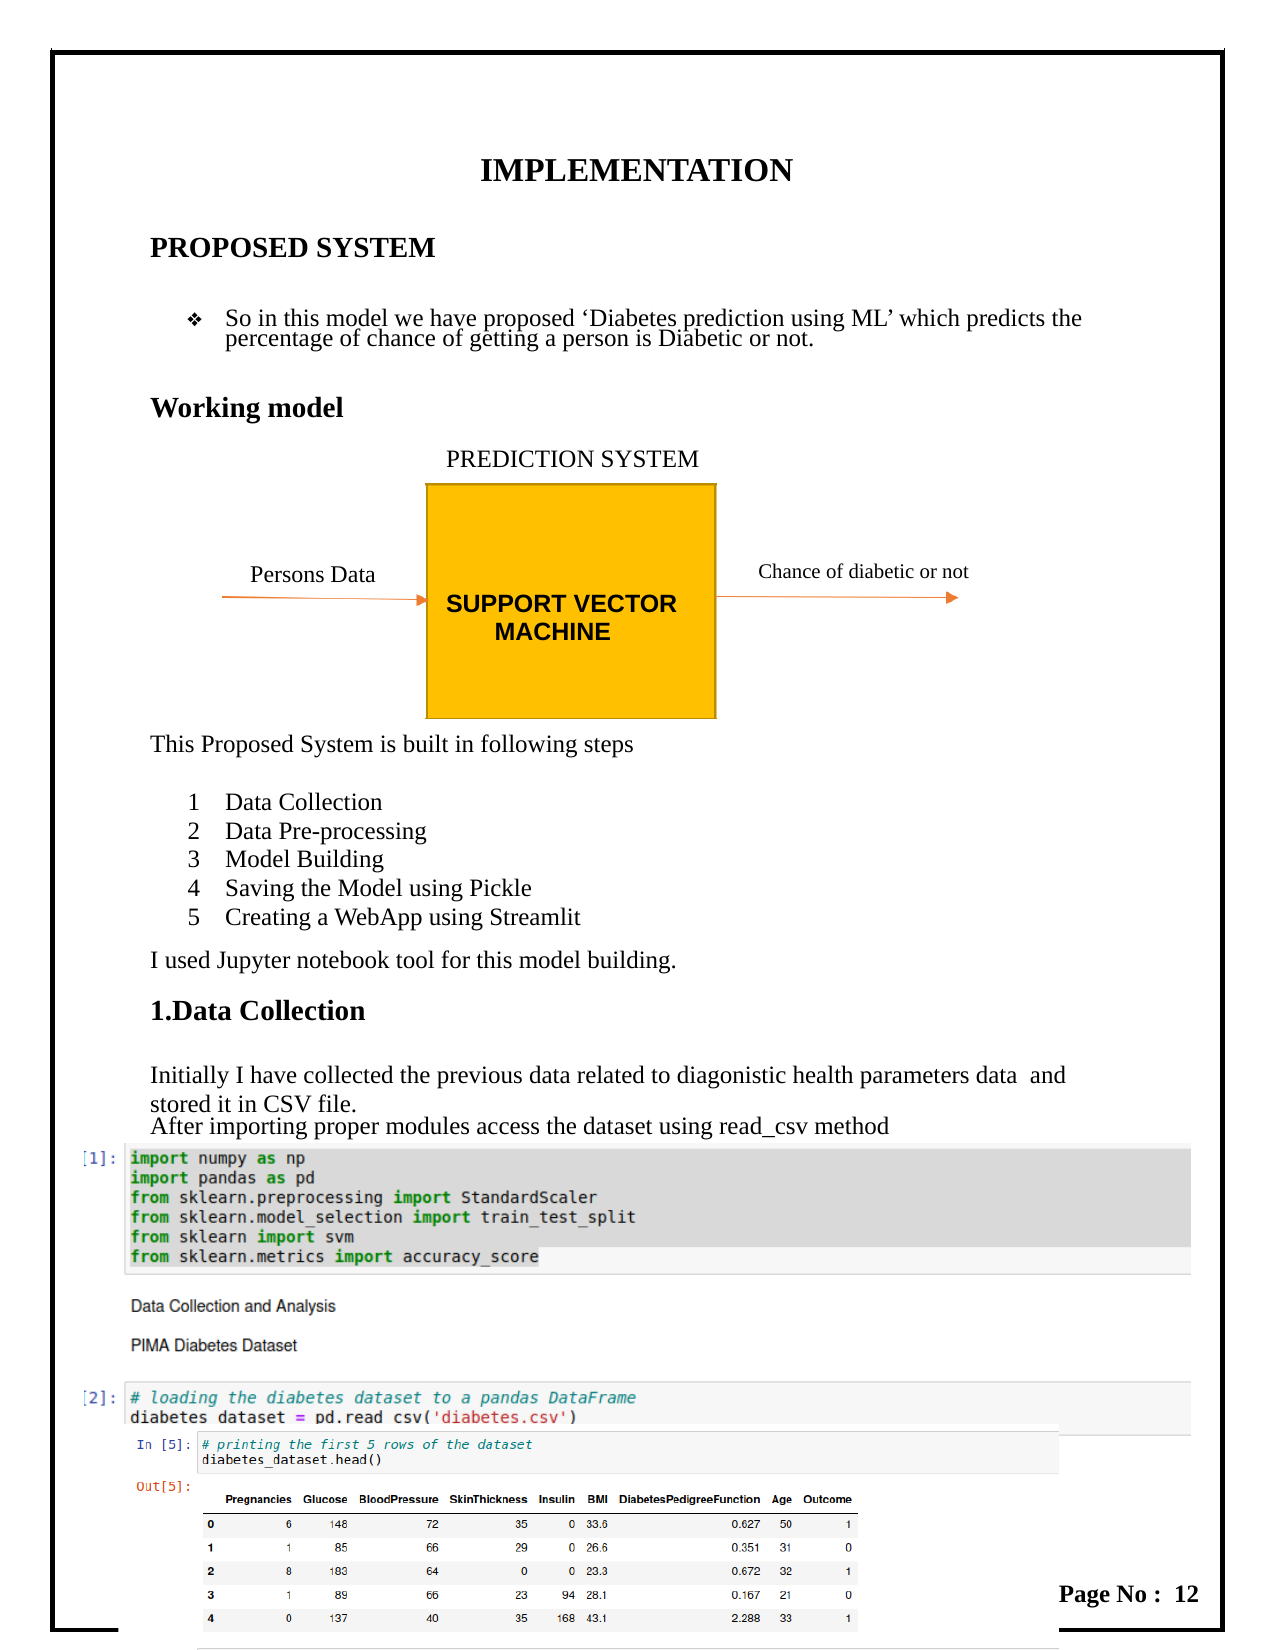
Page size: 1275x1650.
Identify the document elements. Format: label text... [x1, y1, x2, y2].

list Data Pre-processing [187, 816, 1125, 844]
list Model Building [187, 844, 1125, 873]
list Saving the Model using Pickle [187, 873, 1125, 902]
picture [84, 1143, 1191, 1650]
list Data Collection [187, 787, 1125, 816]
text PROPOSED SYSTEM [150, 230, 1125, 263]
text Working model [150, 390, 1125, 424]
text Initially I have collected the previous data related to diagonistic health parameters data and stored it in CSV file. [150, 1060, 1125, 1118]
text PREDICTION SYSTEM [446, 444, 1125, 473]
list Creating a WebApp using Streamlit [187, 902, 1125, 931]
text After importing proper modules access the dataset using read_csv method [150, 1118, 1129, 1139]
list So in this model we have proposed ‘Diabetes prediction using ML’ which predicts the percentage of chance of getting a person is Diabetic or not. [187, 309, 1125, 352]
text IMPLEMENTATION [150, 150, 1123, 188]
text 1.Data Collection [150, 993, 1125, 1027]
text Chance of diabetic or not [960, 559, 1125, 583]
text I used Jupyter notebook tool for this model building. [150, 952, 1129, 972]
picture [220, 483, 960, 719]
text This Proposed System is built in following steps [150, 729, 1125, 758]
